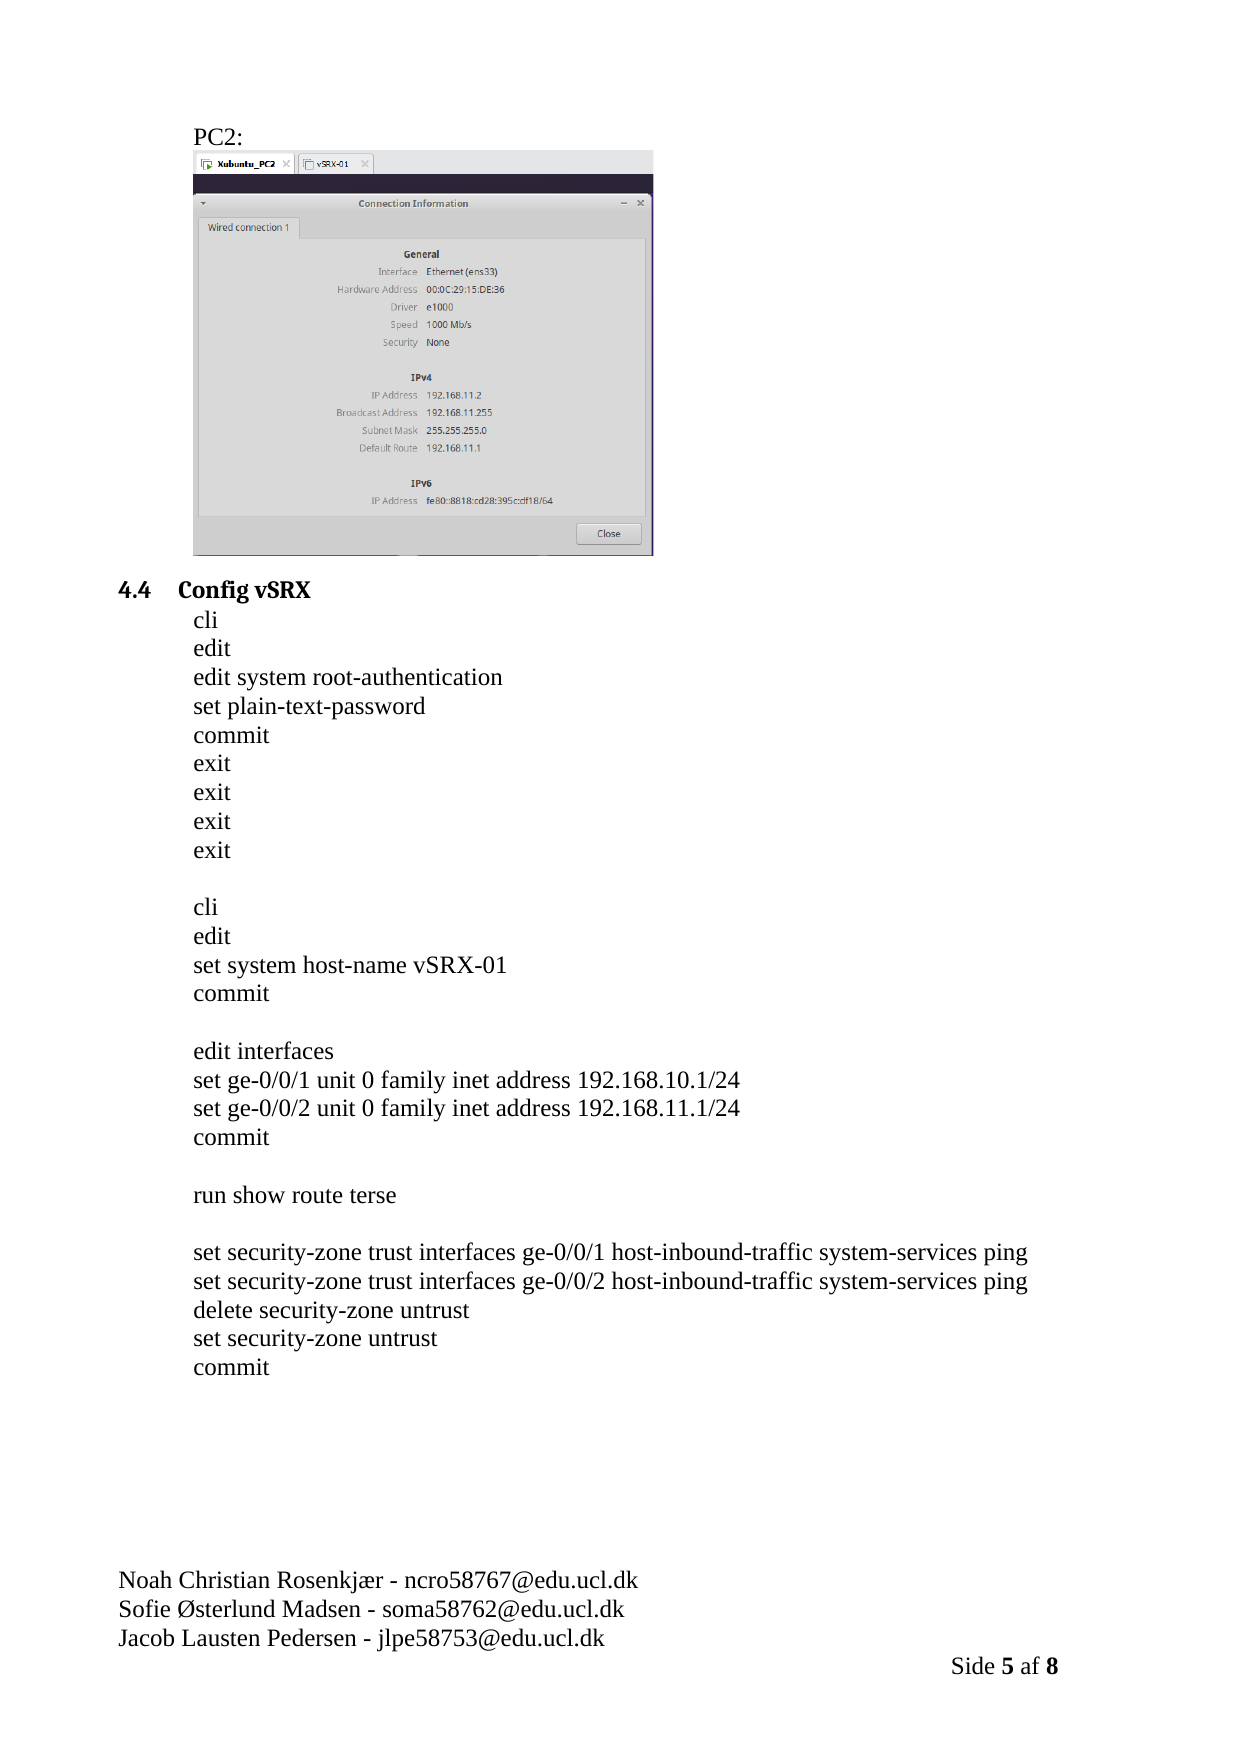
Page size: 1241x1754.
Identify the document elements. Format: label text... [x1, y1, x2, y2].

list commit [193, 720, 1122, 748]
list exit [193, 835, 1122, 863]
list commit [193, 978, 1122, 1007]
text set ge-0/0/1 unit 0 family inet address 192.168.10.1/24 [118, 1065, 1122, 1093]
list cli [193, 892, 1122, 921]
list edit [193, 921, 1122, 950]
list edit system root-authentication [193, 662, 1122, 691]
list exit [193, 777, 1122, 806]
picture [193, 150, 654, 556]
list exit [193, 748, 1122, 777]
text set security-zone untrust [118, 1323, 1122, 1352]
text set system host-name vSRX-01 [118, 950, 1122, 978]
list exit [193, 806, 1122, 835]
list PC2: [193, 122, 1122, 151]
list edit interfaces [193, 1036, 1122, 1065]
list run show route terse [193, 1180, 1122, 1208]
list set security-zone trust interfaces ge-0/0/2 host-inbound-traffic system-services ping [193, 1266, 1122, 1295]
text commit [118, 1352, 1122, 1381]
list edit [193, 633, 1122, 662]
list set security-zone trust interfaces ge-0/0/1 host-inbound-traffic system-services ping [193, 1237, 1122, 1266]
list cli [193, 605, 1122, 633]
list set ge-0/0/2 unit 0 family inet address 192.168.11.1/24 [193, 1093, 1122, 1122]
list commit [193, 1122, 1122, 1151]
subtitle Config vSRX [118, 576, 1122, 605]
list set plain-text-password [193, 691, 1122, 720]
list delete security-zone untrust [193, 1295, 1122, 1323]
